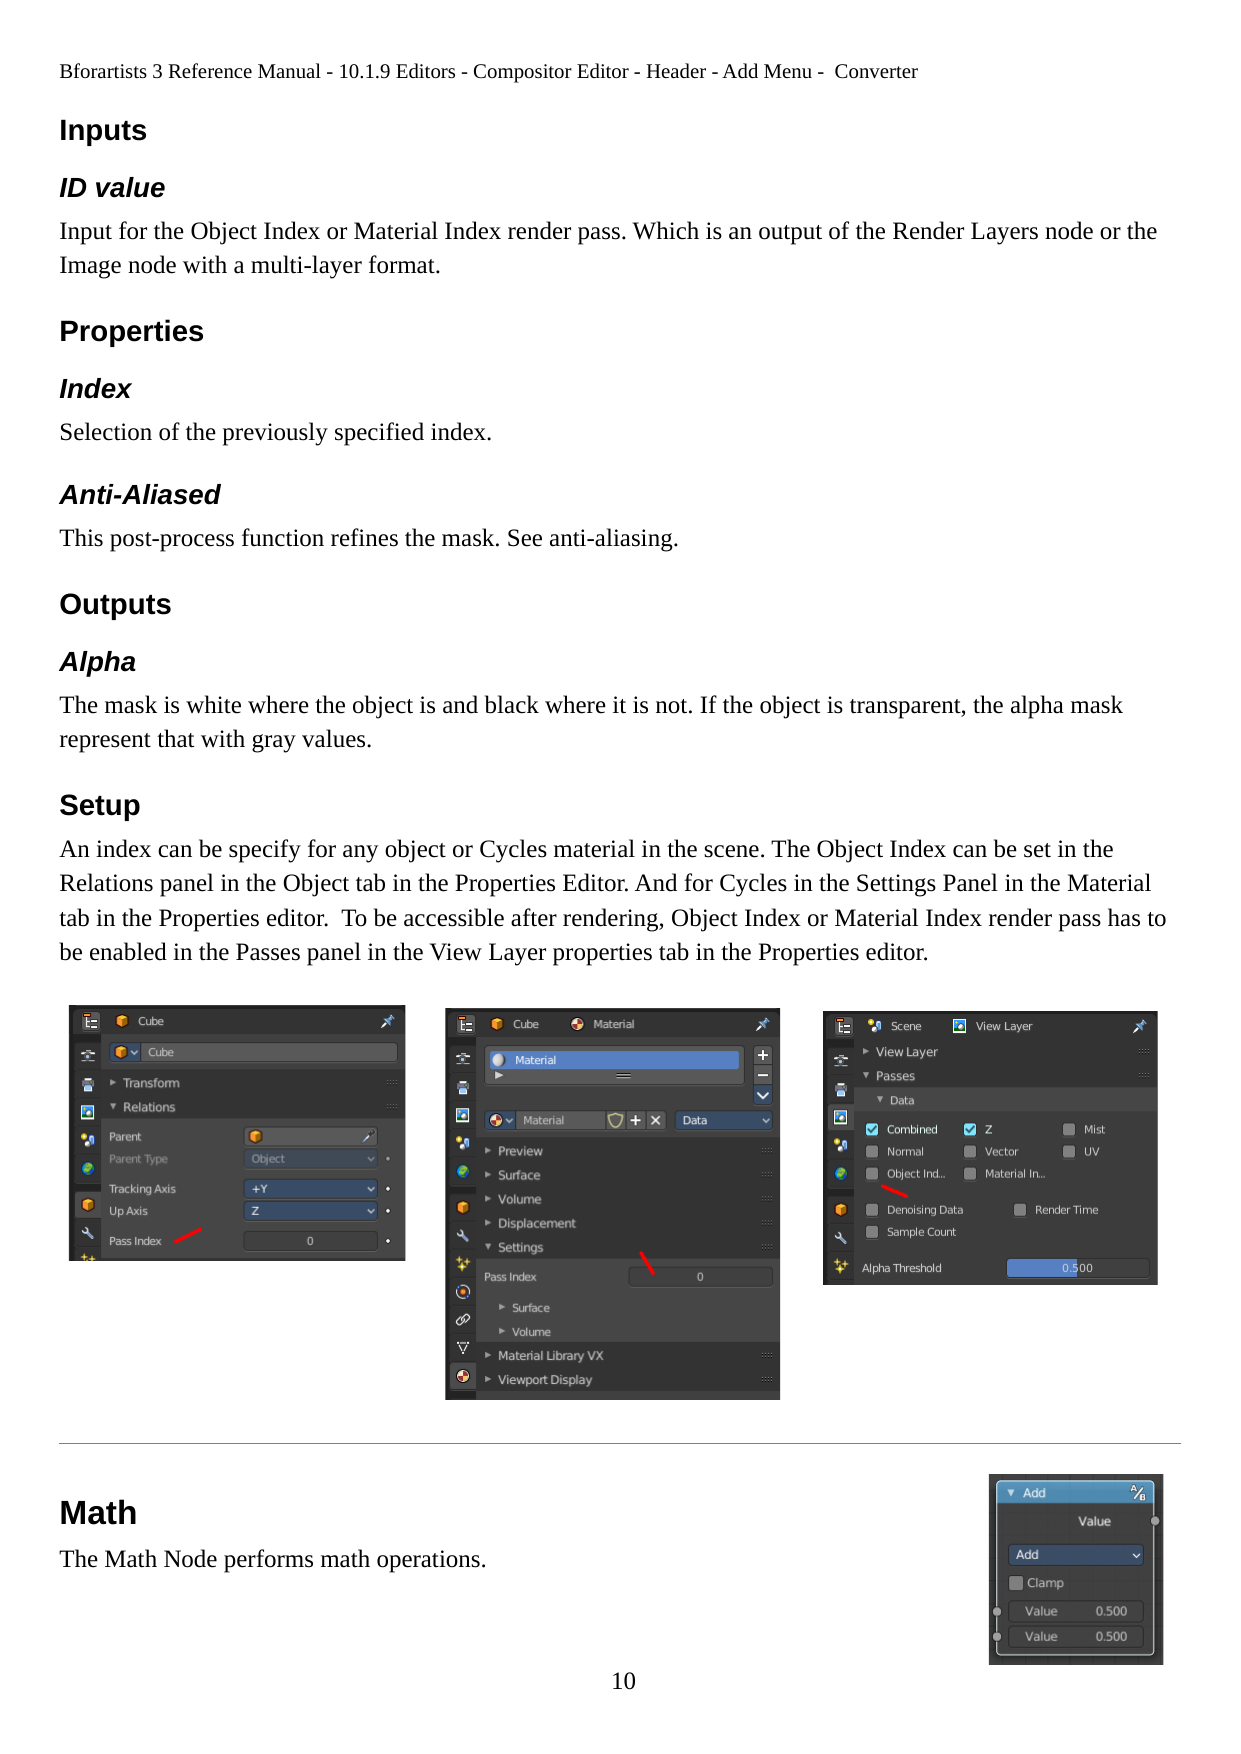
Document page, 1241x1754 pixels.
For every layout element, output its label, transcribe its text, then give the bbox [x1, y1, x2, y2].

subtitle Setup [59, 788, 1181, 822]
picture [823, 1011, 1158, 1285]
subtitle [1164, 1493, 1181, 1532]
subtitle Properties [59, 314, 1181, 348]
picture [68, 1005, 406, 1261]
picture [988, 1474, 1164, 1665]
subtitle ID value [59, 171, 1181, 203]
subtitle Inputs [59, 113, 1181, 146]
text An index can be specify for any object or Cycles material in the scene. The Object Index can be set in the Relations panel in the Object tab in the Properties Editor. And for Cycles in the Settings Panel in the Material tab in the Properties editor. To be accessible after rendering, Object Index or Material Index render pass has to be enabled in the Passes panel in the View Layer properties tab in the Properties editor. [59, 834, 1181, 966]
text The Math Node performs math operations. [59, 1544, 988, 1573]
text Selection of the previously specified index. [59, 417, 1181, 446]
text Input for the Object Index or Material Index render pass. Which is an output of the Render Layers node or the Image node with a multi-layer format. [59, 216, 1181, 279]
subtitle Math [59, 1493, 988, 1532]
picture [445, 1008, 781, 1400]
text This post-process function refines the mask. See anti-aliasing. [59, 523, 1181, 552]
text The mask is white where the object is and black where it is not. If the object is transparent, the alpha mask represent that with gray values. [59, 690, 1181, 753]
subtitle Outputs [59, 587, 1181, 620]
subtitle Anti-Aliased [59, 478, 1181, 510]
subtitle Alpha [59, 645, 1181, 677]
subtitle Index [59, 373, 1181, 404]
